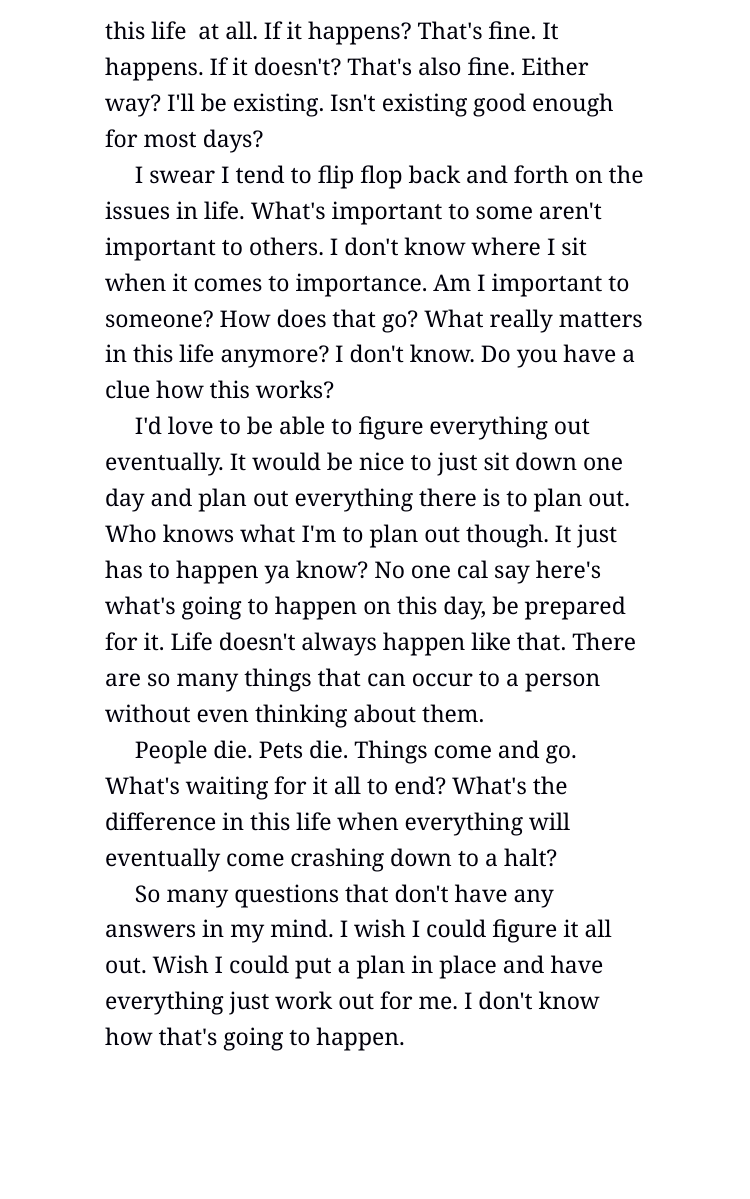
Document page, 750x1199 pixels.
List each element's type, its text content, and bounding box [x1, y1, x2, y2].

text I swear I tend to flip flop back and forth on the issues in life. What's important to some aren't important to others. I don't know where I sit when it comes to importance. Am I important to someone? How does that go? What really matters in this life anymore? I don't know. Do you have a clue how this works? [105, 159, 645, 406]
text So many questions that don't have any answers in my mind. I wish I could figure it all out. Wish I could put a plan in place and have everything just work out for me. I don't know how that's going to happen. [105, 877, 645, 1052]
text this life at all. If it happens? That's fine. It happens. If it doesn't? That's also fine. Either way? I'll be existing. Isn't existing good enough for most days? [105, 15, 645, 154]
text People die. Pets die. Things come and go. What's waiting for it all to end? What's the difference in this life when everything will eventually come crashing down to a halt? [105, 734, 645, 873]
text I'd love to be able to figure everything out eventually. It would be nice to just sit down one day and plan out everything there is to plan out. Who knows what I'm to plan out though. It just has to happen ya know? No one cal say here's what's going to happen on this day, be prepared for it. Life doesn't always happen like that. There are so many things that can occur to a person without even thinking about them. [105, 410, 645, 729]
